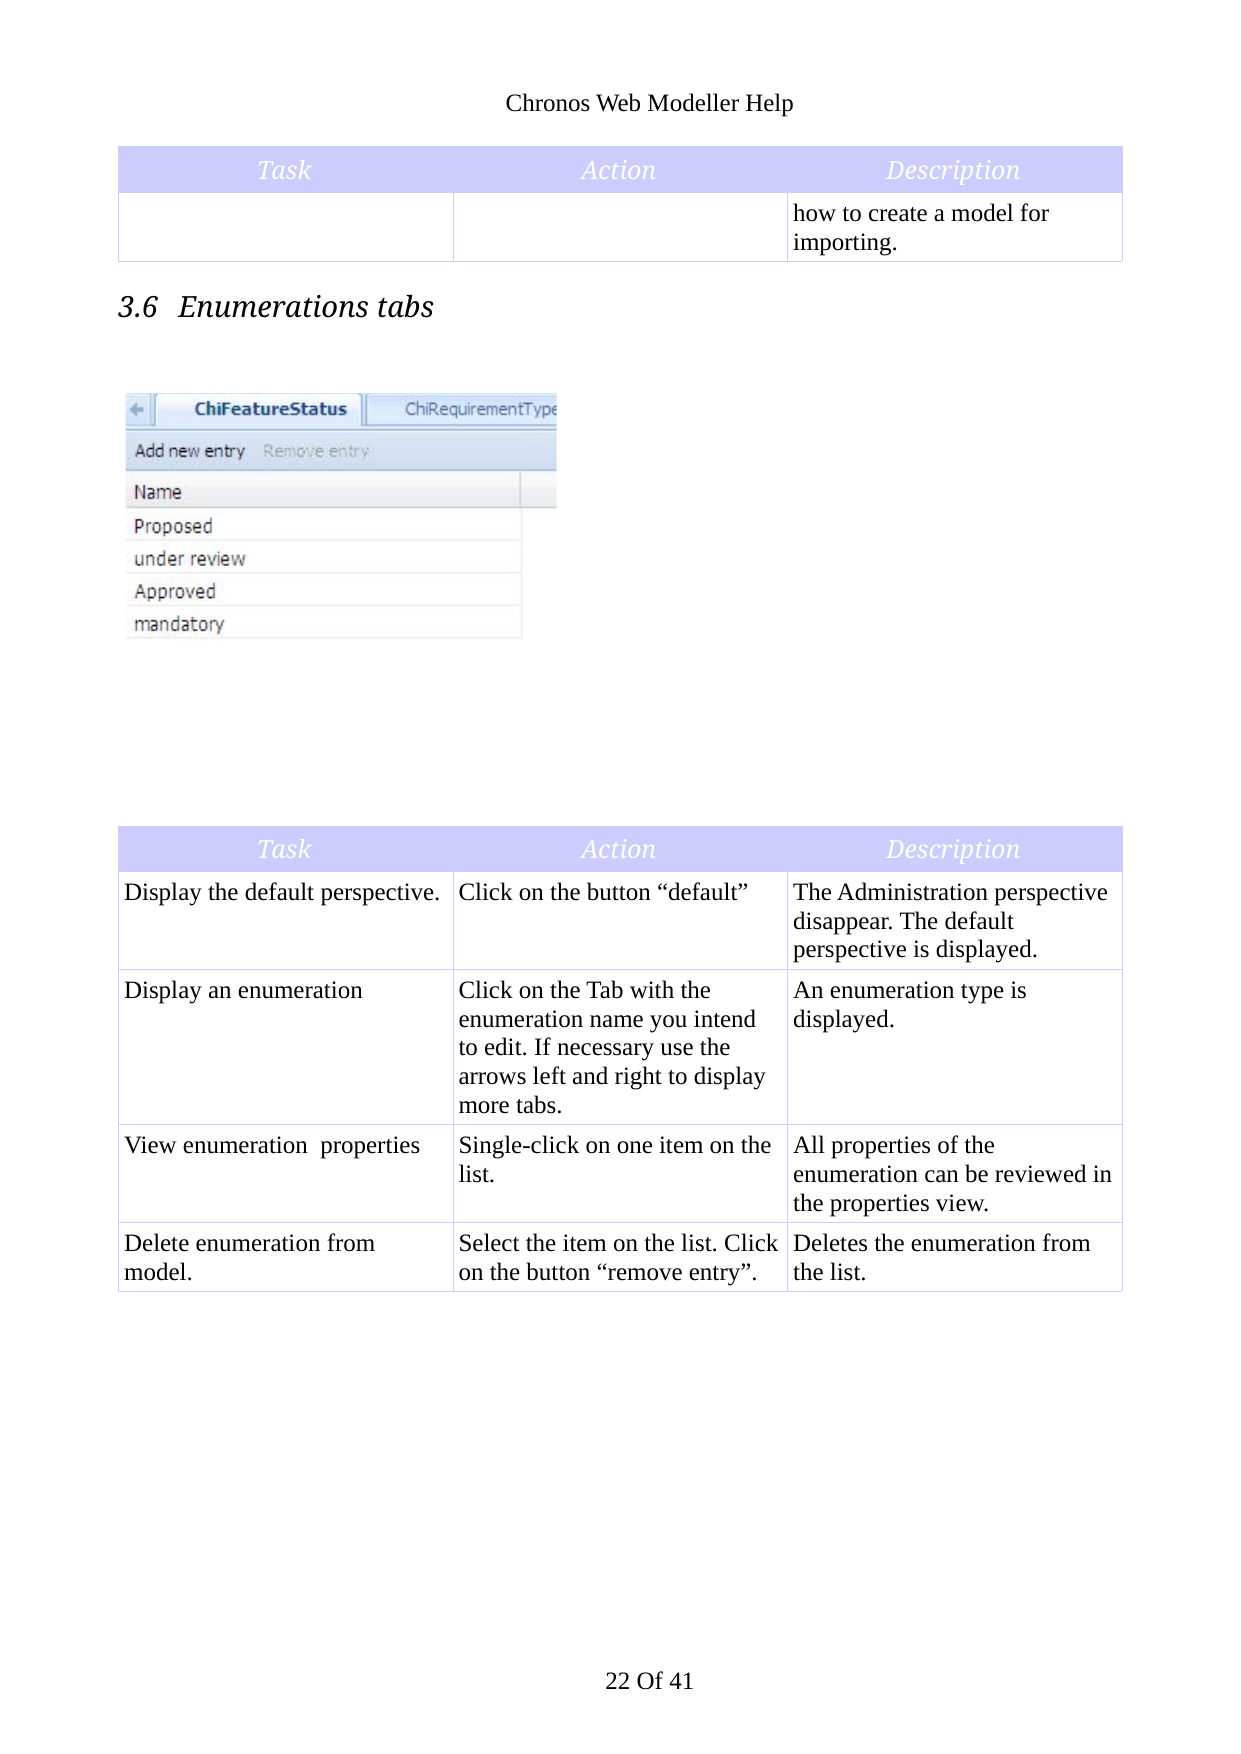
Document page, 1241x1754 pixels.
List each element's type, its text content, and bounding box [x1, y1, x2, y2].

table_cell An enumeration type is displayed. [788, 970, 1122, 1124]
table_cell Deletes the enumeration from the list. [788, 1223, 1122, 1291]
table_cell Click on the button “default” [454, 872, 787, 969]
table_header Description [788, 147, 1122, 192]
table_header Task [119, 147, 453, 192]
picture [125, 393, 557, 771]
table_cell how to create a model for importing. [788, 193, 1122, 261]
table_cell Display the default perspective. [119, 872, 453, 969]
table_cell Single-click on one item on the list. [454, 1125, 787, 1222]
table_header Description [788, 827, 1122, 871]
table_header Action [454, 827, 787, 871]
table_cell Delete enumeration from model. [119, 1223, 453, 1291]
table_header Action [454, 147, 787, 192]
table_cell [454, 193, 787, 261]
subtitle Enumerations tabs [118, 286, 1181, 326]
table_header Task [119, 827, 453, 871]
table_cell Select the item on the list. Click on the button “remove entry”. [454, 1223, 787, 1291]
table_cell Display an enumeration [119, 970, 453, 1124]
table_cell All properties of the enumeration can be reviewed in the properties view. [788, 1125, 1122, 1222]
table_cell [119, 193, 453, 261]
table_cell View enumeration properties [119, 1125, 453, 1222]
table_cell The Administration perspective disappear. The default perspective is displayed. [788, 872, 1122, 969]
table_cell Click on the Tab with the enumeration name you intend to edit. If necessary use the arrows left and right to display more tabs. [454, 970, 787, 1124]
